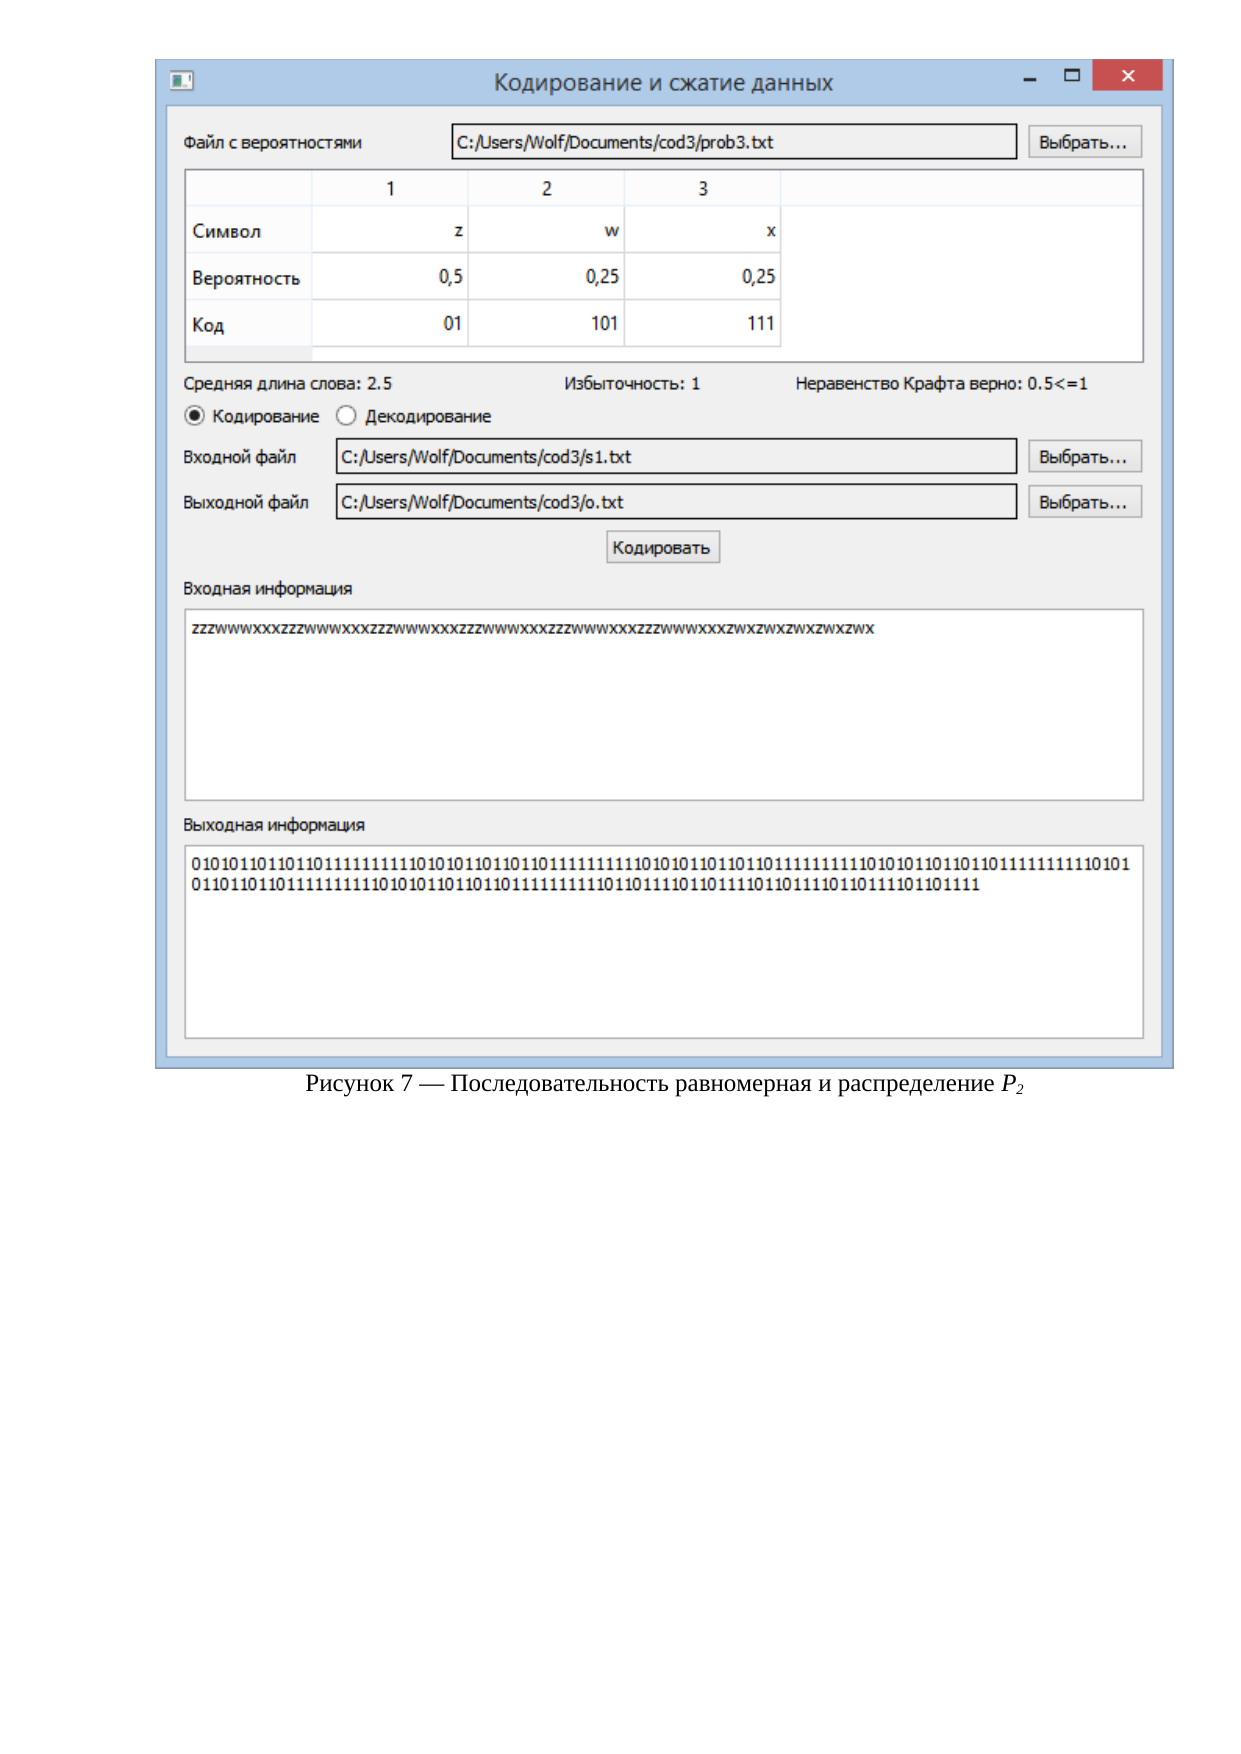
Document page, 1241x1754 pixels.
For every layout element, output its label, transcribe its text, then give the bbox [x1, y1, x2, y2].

text Рисунок 7 — Последовательность равномерная и распределение P2 [148, 1068, 1181, 1097]
picture [155, 59, 1174, 1069]
